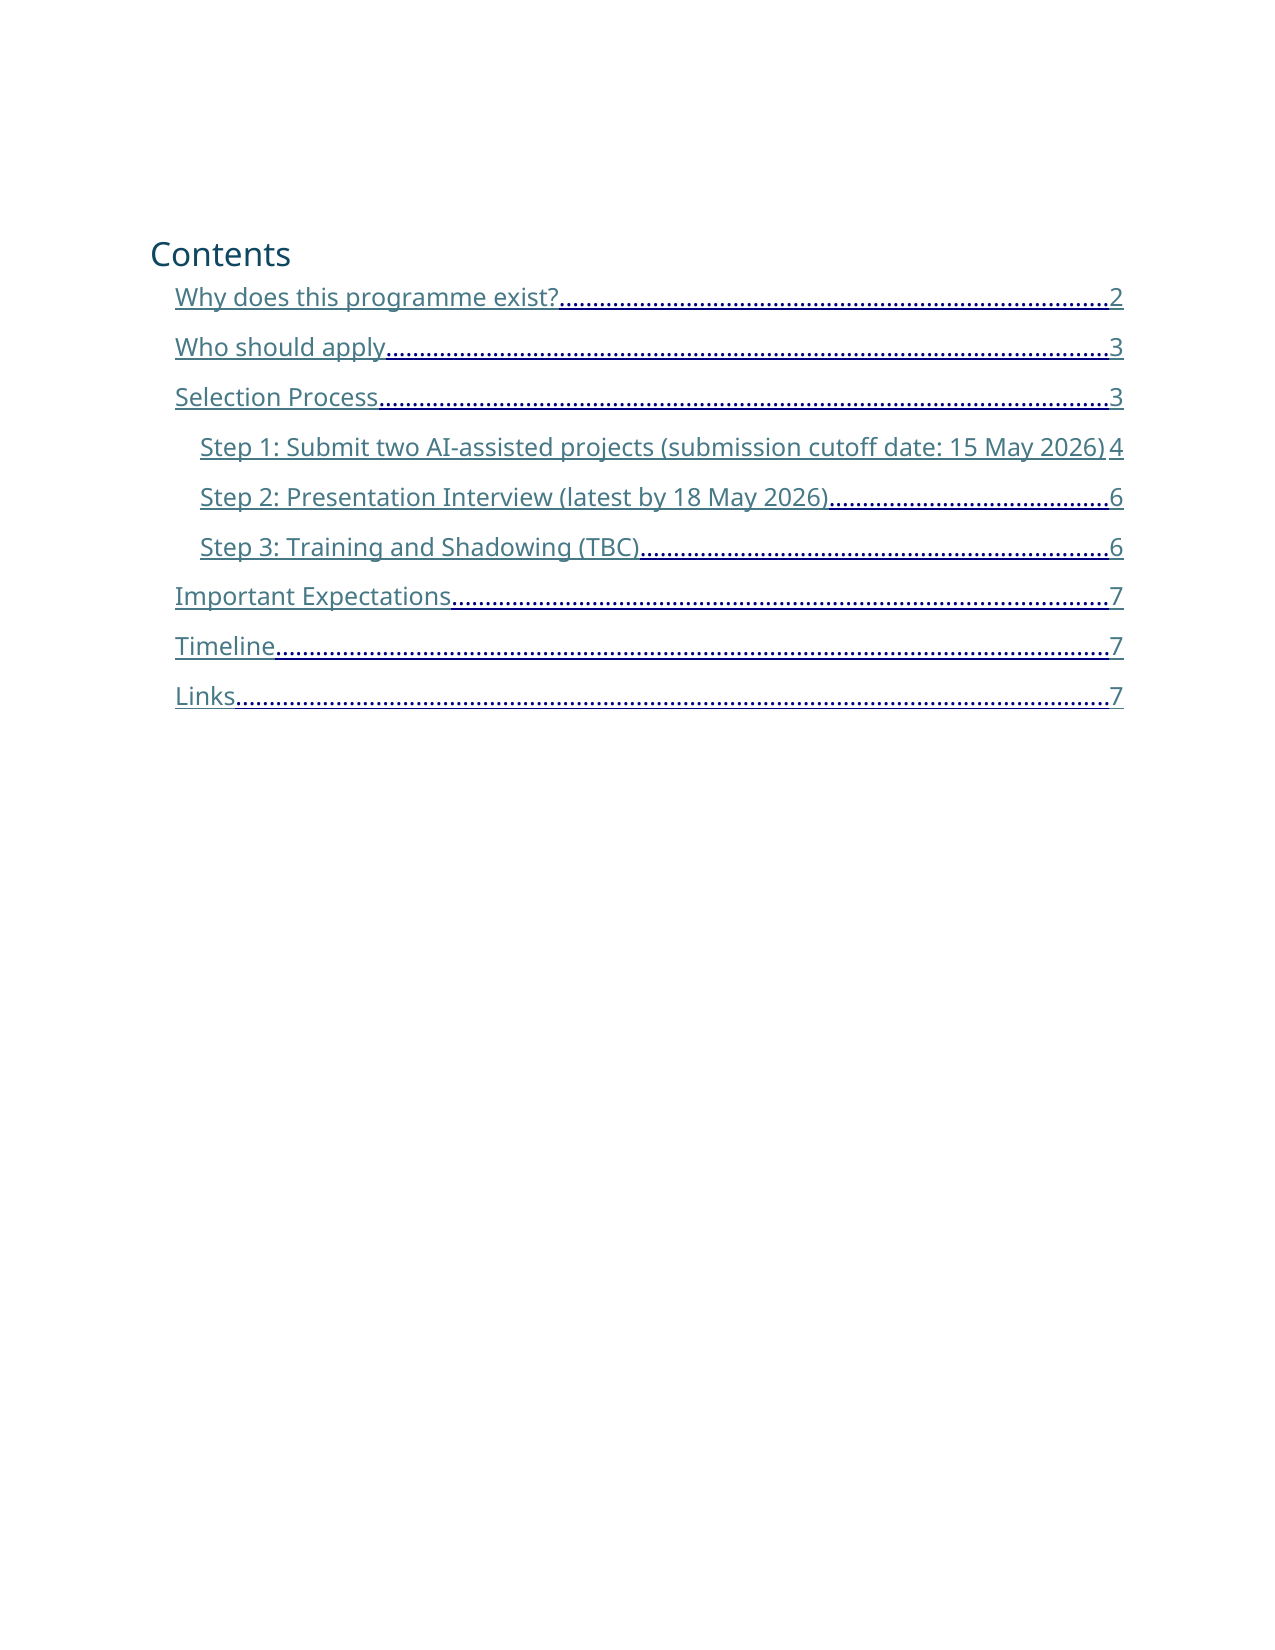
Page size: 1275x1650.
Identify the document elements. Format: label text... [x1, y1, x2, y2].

text Why does this programme exist? 2 [175, 280, 1125, 314]
text Links 7 [175, 679, 1125, 713]
text Step 1: Submit two AI-assisted projects (submission cutoff date: 15 May 2026) 4 [200, 429, 1125, 463]
text Important Expectations 7 [175, 579, 1125, 613]
text Step 2: Presentation Interview (latest by 18 May 2026) 6 [200, 479, 1125, 513]
subtitle Contents [150, 231, 1125, 277]
text Selection Process 3 [175, 379, 1125, 413]
text Who should apply 3 [175, 329, 1125, 364]
text Timeline 7 [175, 629, 1125, 663]
text Step 3: Training and Shadowing (TBC) 6 [200, 529, 1125, 563]
